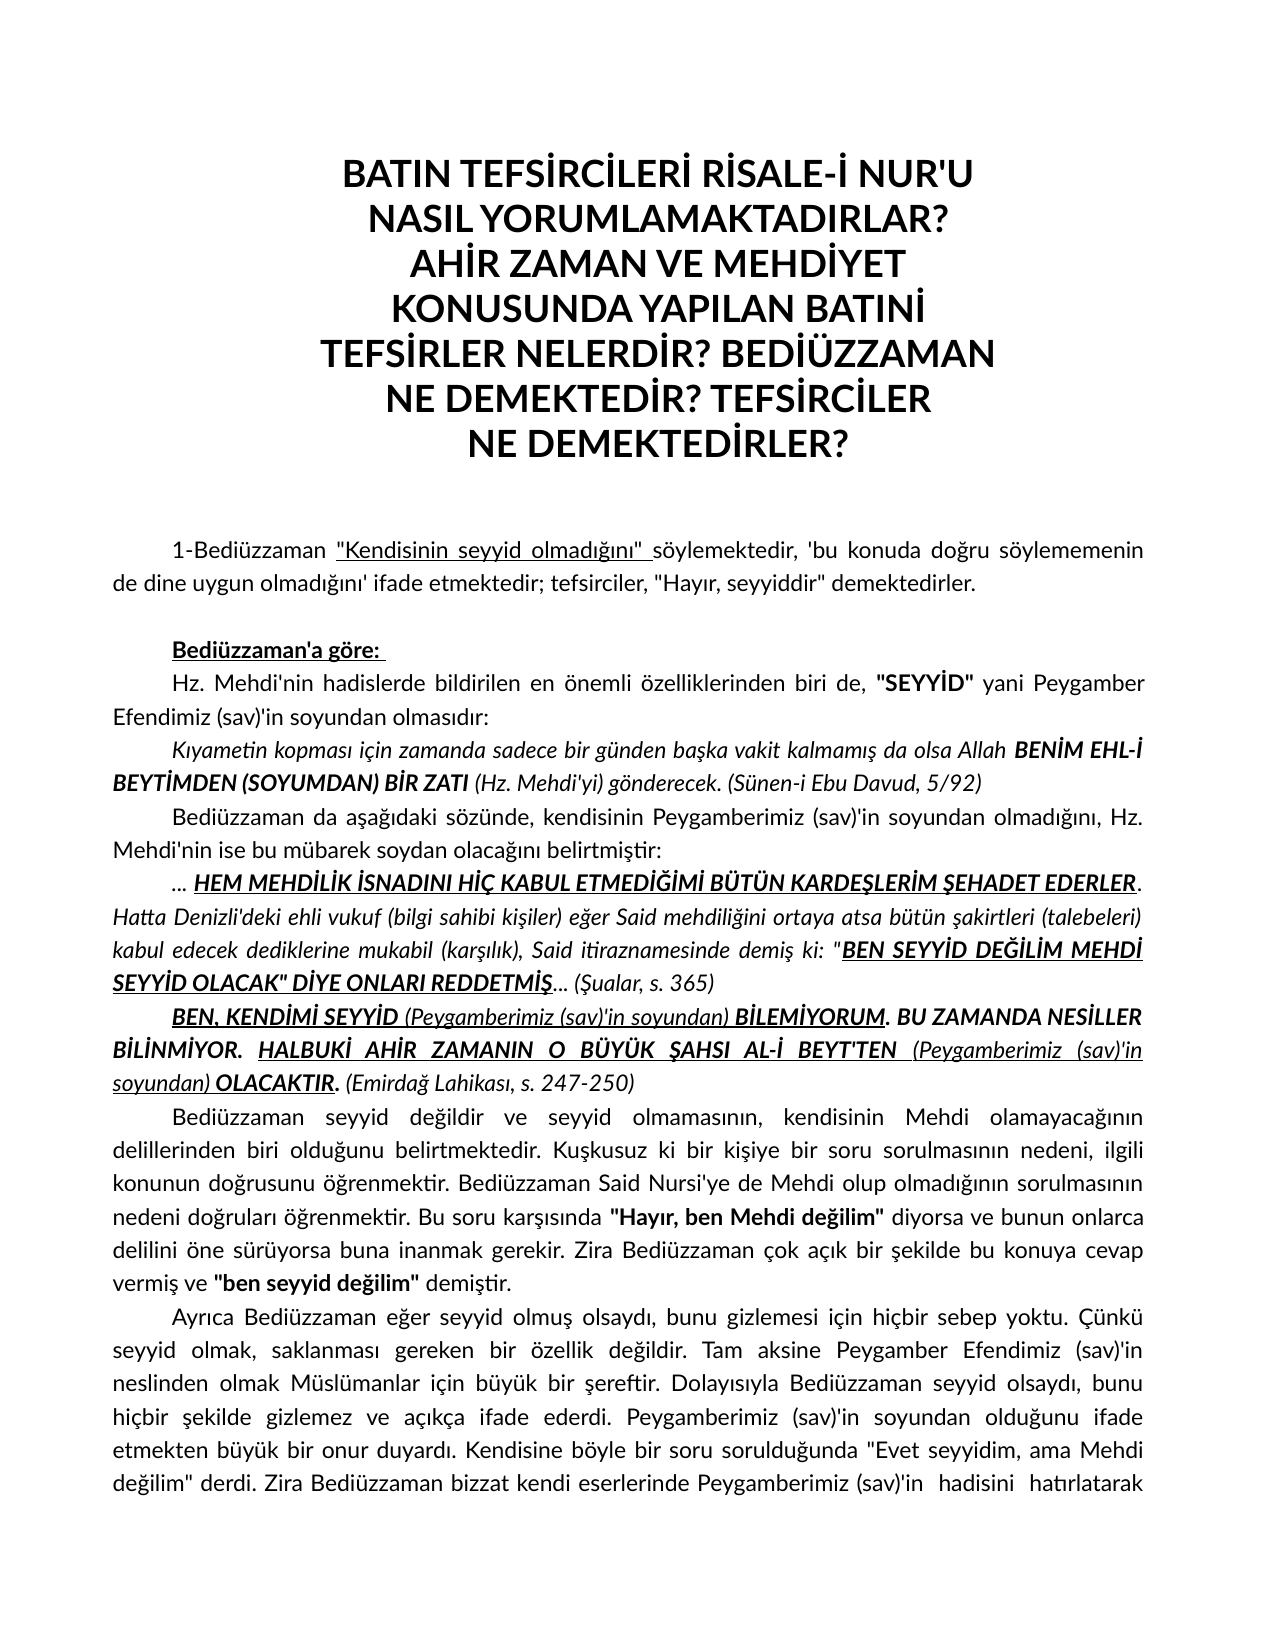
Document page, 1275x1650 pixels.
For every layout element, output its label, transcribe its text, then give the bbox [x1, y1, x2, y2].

text Bediüzzaman seyyid değildir ve seyyid olmamasının, kendisinin Mehdi olamayacağının delillerinden biri olduğunu belirtmektedir. Kuşkusuz ki bir kişiye bir soru sorulmasının nedeni, ilgili konunun doğrusunu öğrenmektir. Bediüzzaman Said Nursi'ye de Mehdi olup olmadığının sorulmasının nedeni doğruları öğrenmektir. Bu soru karşısında "Hayır, ben Mehdi değilim" diyorsa ve bunun onlarca delilini öne sürüyorsa buna inanmak gerekir. Zira Bediüzzaman çok açık bir şekilde bu konuya cevap vermiş ve "ben seyyid değilim" demiştir. [112, 1098, 1145, 1298]
text Hz. Mehdi'nin hadislerde bildirilen en önemli özelliklerinden biri de, "SEYYİD" yani Peygamber Efendimiz (sav)'in soyundan olmasıdır: [112, 665, 1145, 732]
text AHİR ZAMAN VE MEHDİYET [112, 240, 1145, 285]
text Kıyametin kopması için zamanda sadece bir günden başka vakit kalmamış da olsa Allah BENİM EHL-İ BEYTİMDEN (SOYUMDAN) BİR ZATI (Hz. Mehdi'yi) gönderecek. (Sünen-i Ebu Davud, 5/92) [112, 732, 1145, 798]
text BEN, KENDİMİ SEYYİD (Peygamberimiz (sav)'in soyundan) BİLEMİYORUM. BU ZAMANDA NESİLLER BİLİNMİYOR. HALBUKİ AHİR ZAMANIN O BÜYÜK ŞAHSI AL-İ BEYT'TEN (Peygamberimiz (sav)'in soyundan) OLACAKTIR. (Emirdağ Lahikası, s. 247-250) [112, 998, 1145, 1098]
text ... HEM MEHDİLİK İSNADINI HİÇ KABUL ETMEDİĞİMİ BÜTÜN KARDEŞLERİM ŞEHADET EDERLER. Hatta Denizli'deki ehli vukuf (bilgi sahibi kişiler) eğer Said mehdiliğini ortaya atsa bütün şakirtleri (talebeleri) kabul edecek dediklerine mukabil (karşılık), Said itiraznamesinde demiş ki: "BEN SEYYİD DEĞİLİM MEHDİ SEYYİD OLACAK" DİYE ONLARI REDDETMİŞ... (Şualar, s. 365) [112, 865, 1145, 998]
text Bediüzzaman da aşağıdaki sözünde, kendisinin Peygamberimiz (sav)'in soyundan olmadığını, Hz. Mehdi'nin ise bu mübarek soydan olacağını belirtmiştir: [112, 798, 1145, 865]
text NE DEMEKTEDİRLER? [112, 420, 1145, 465]
text KONUSUNDA YAPILAN BATINİ [112, 285, 1145, 330]
text NE DEMEKTEDİR? TEFSİRCİLER [112, 375, 1145, 420]
text 1-Bediüzzaman "Kendisinin seyyid olmadığını" söylemektedir, 'bu konuda doğru söylememenin de dine uygun olmadığını' ifade etmektedir; tefsirciler, "Hayır, seyyiddir" demektedirler. [112, 532, 1145, 598]
text Bediüzzaman'a göre: [112, 632, 1145, 665]
text BATIN TEFSİRCİLERİ RİSALE-İ NUR'U [112, 150, 1145, 195]
text TEFSİRLER NELERDİR? BEDİÜZZAMAN [112, 330, 1145, 375]
text Ayrıca Bediüzzaman eğer seyyid olmuş olsaydı, bunu gizlemesi için hiçbir sebep yoktu. Çünkü seyyid olmak, saklanması gereken bir özellik değildir. Tam aksine Peygamber Efendimiz (sav)'in neslinden olmak Müslümanlar için büyük bir şereftir. Dolayısıyla Bediüzzaman seyyid olsaydı, bunu hiçbir şekilde gizlemez ve açıkça ifade ederdi. Peygamberimiz (sav)'in soyundan olduğunu ifade etmekten büyük bir onur duyardı. Kendisine böyle bir soru sorulduğunda "Evet seyyidim, ama Mehdi değilim" derdi. Zira Bediüzzaman bizzat kendi eserlerinde Peygamberimiz (sav)'in hadisini hatırlatarak [112, 1298, 1145, 1498]
text NASIL YORUMLAMAKTADIRLAR? [112, 195, 1145, 240]
